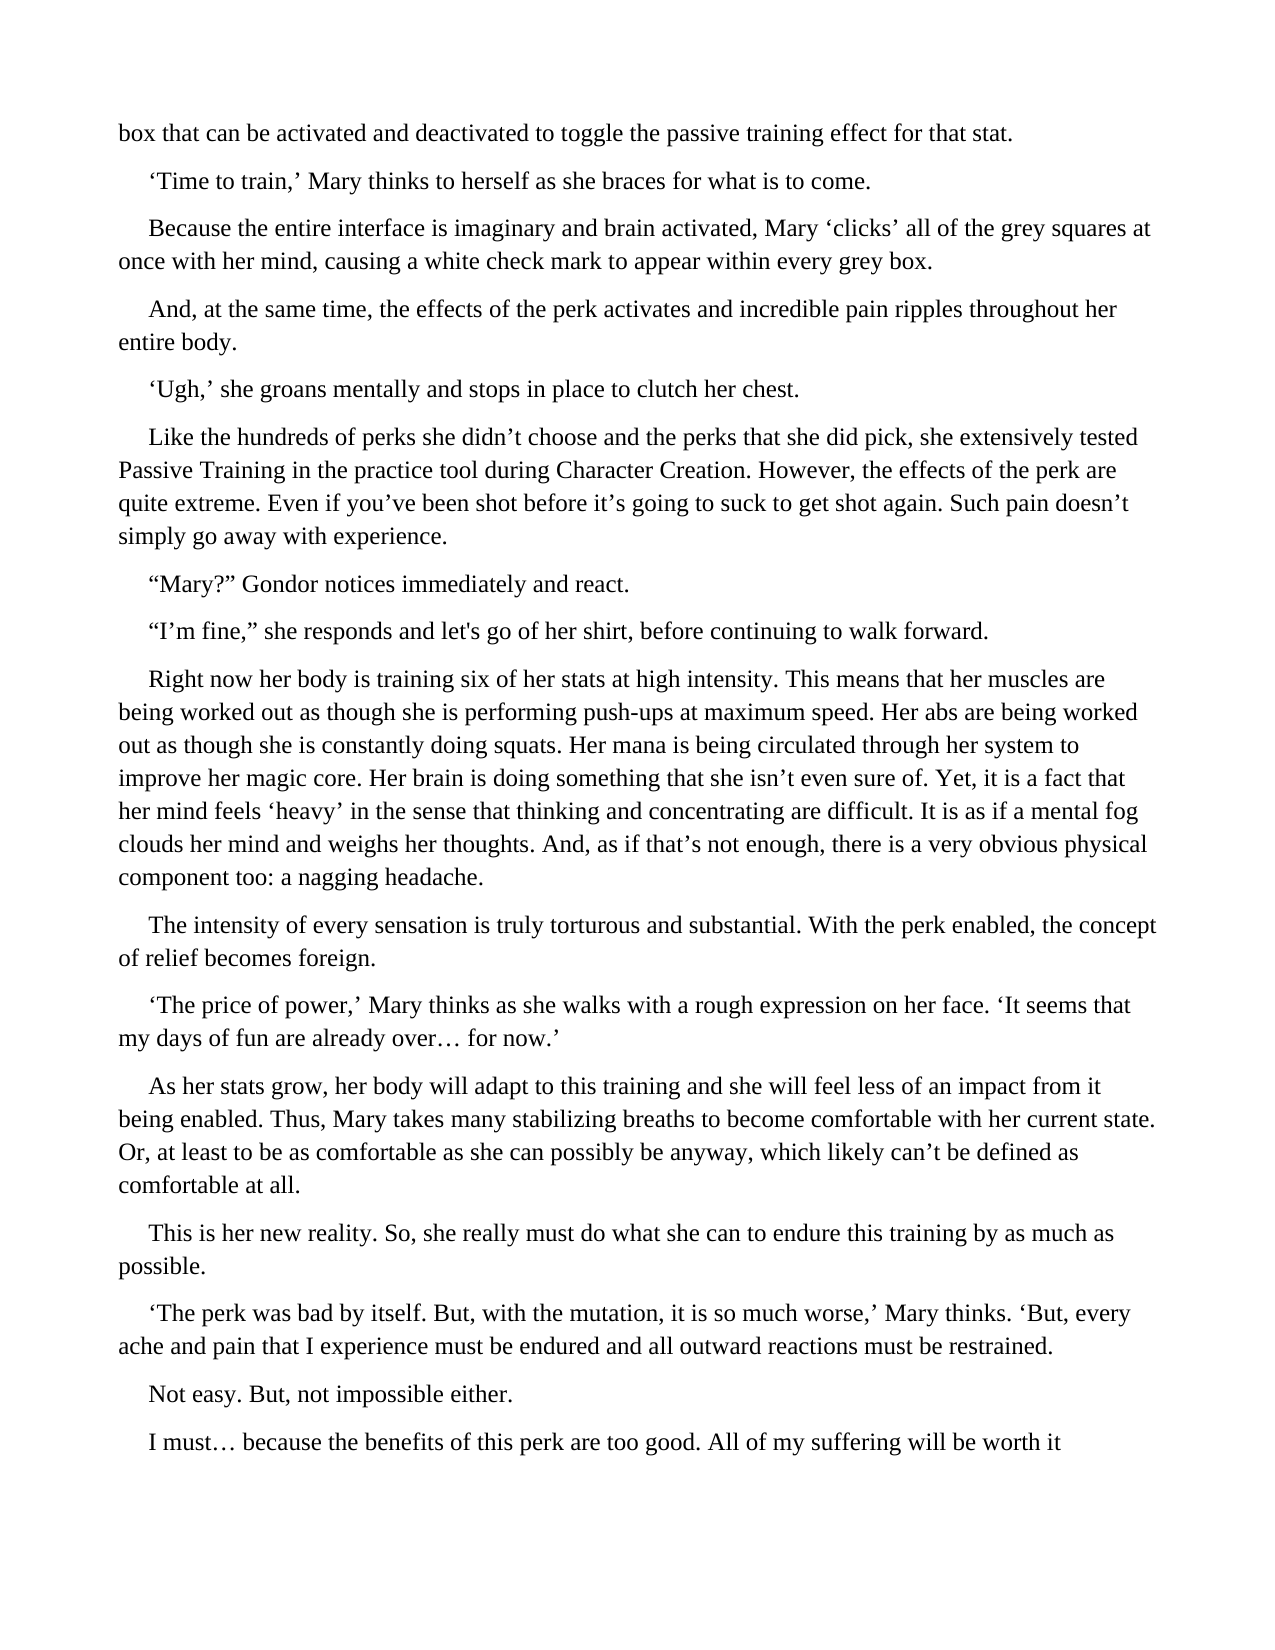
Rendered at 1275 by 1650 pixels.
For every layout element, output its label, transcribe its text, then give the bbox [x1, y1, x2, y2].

text ‘Time to train,’ Mary thinks to herself as she braces for what is to come. [118, 166, 1157, 194]
text ‘The price of power,’ Mary thinks as she walks with a rough expression on her face. ‘It seems that my days of fun are already over… for now.’ [118, 990, 1157, 1052]
text Right now her body is training six of her stats at high intensity. This means that her muscles are being worked out as though she is performing push-ups at maximum speed. Her abs are being worked out as though she is constantly doing squats. Her mana is being circulated through her system to improve her magic core. Her brain is doing something that she isn’t even sure of. Yet, it is a fact that her mind feels ‘heavy’ in the sense that thinking and concentrating are difficult. It is as if a mental fog clouds her mind and weighs her thoughts. And, as if that’s not enough, there is a very obvious physical component too: a nagging headache. [118, 664, 1157, 891]
text Not easy. But, not impossible either. [118, 1379, 1157, 1408]
text The intensity of every sensation is truly torturous and substantial. With the perk enabled, the concept of relief becomes foreign. [118, 910, 1157, 972]
text “Mary?” Gondor notices immediately and react. [118, 569, 1157, 598]
text box that can be activated and deactivated to toggle the passive training effect for that stat. [118, 118, 1157, 147]
text ‘Ugh,’ she groans mentally and stops in place to clutch her chest. [118, 374, 1157, 403]
text As her stats grow, her body will adapt to this training and she will feel less of an impact from it being enabled. Thus, Mary takes many stabilizing breaths to become comfortable with her current state. Or, at least to be as comfortable as she can possibly be anyway, which likely can’t be defined as comfortable at all. [118, 1071, 1157, 1199]
text Like the hundreds of perks she didn’t choose and the perks that she did pick, she extensively tested Passive Training in the practice tool during Character Creation. However, the effects of the perk are quite extreme. Even if you’ve been shot before it’s going to suck to get shot again. Such pain doesn’t simply go away with experience. [118, 422, 1157, 550]
text This is her new reality. So, she really must do what she can to endure this training by as much as possible. [118, 1218, 1157, 1279]
text I must… because the benefits of this perk are too good. All of my suffering will be worth it [118, 1427, 1157, 1455]
text Because the entire interface is imaginary and brain activated, Mary ‘clicks’ all of the grey squares at once with her mind, causing a white check mark to appear within every grey box. [118, 213, 1157, 275]
text ‘The perk was bad by itself. But, with the mutation, it is so much worse,’ Mary thinks. ‘But, every ache and pain that I experience must be endured and all outward reactions must be restrained. [118, 1298, 1157, 1360]
text And, at the same time, the effects of the perk activates and incredible pain ripples throughout her entire body. [118, 294, 1157, 356]
text “I’m fine,” she responds and let's go of her shirt, before continuing to walk forward. [118, 616, 1157, 645]
